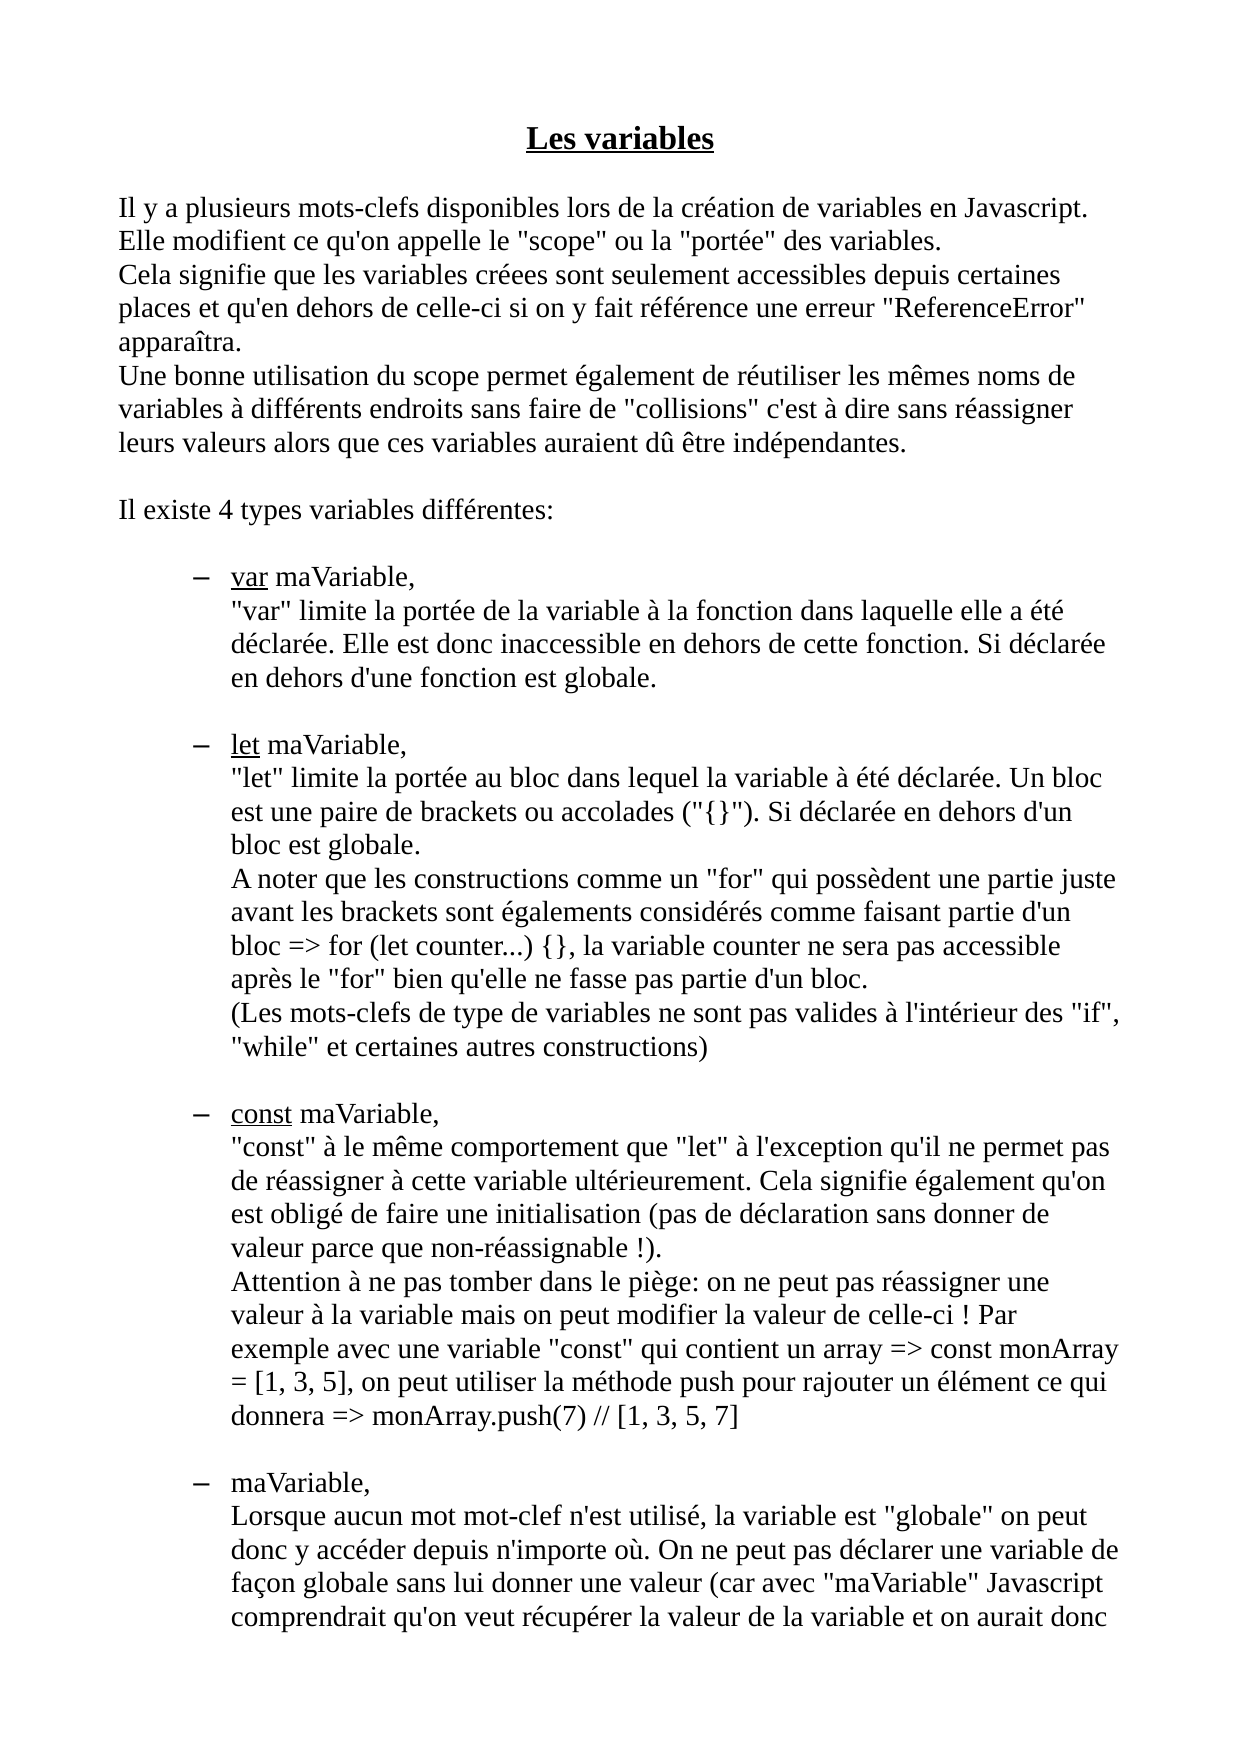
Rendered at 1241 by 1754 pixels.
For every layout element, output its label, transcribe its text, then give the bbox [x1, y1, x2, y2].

list let maVariable, [193, 727, 1122, 760]
list "var" limite la portée de la variable à la fonction dans laquelle elle a été déclarée. Elle est donc inaccessible en dehors de cette fonction. Si déclarée en dehors d'une fonction est globale. [193, 593, 1122, 693]
list var maVariable, [193, 559, 1122, 593]
text Il y a plusieurs mots-clefs disponibles lors de la création de variables en Javascript. Elle modifient ce qu'on appelle le "scope" ou la "portée" des variables. [118, 190, 1122, 257]
list Lorsque aucun mot mot-clef n'est utilisé, la variable est "globale" on peut donc y accéder depuis n'importe où. On ne peut pas déclarer une variable de façon globale sans lui donner une valeur (car avec "maVariable" Javascript comprendrait qu'on veut récupérer la valeur de la variable et on aurait donc [193, 1498, 1122, 1633]
text Une bonne utilisation du scope permet également de réutiliser les mêmes noms de variables à différents endroits sans faire de "collisions" c'est à dire sans réassigner leurs valeurs alors que ces variables auraient dû être indépendantes. [118, 358, 1122, 458]
list Attention à ne pas tomber dans le piège: on ne peut pas réassigner une valeur à la variable mais on peut modifier la valeur de celle-ci ! Par exemple avec une variable "const" qui contient un array => const monArray = [1, 3, 5], on peut utiliser la méthode push pour rajouter un élément ce qui donnera => monArray.push(7) // [1, 3, 5, 7] [193, 1264, 1122, 1431]
list "let" limite la portée au bloc dans lequel la variable à été déclarée. Un bloc est une paire de brackets ou accolades ("{}"). Si déclarée en dehors d'un bloc est globale. [193, 760, 1122, 861]
list maVariable, [193, 1465, 1122, 1498]
text Il existe 4 types variables différentes: [118, 492, 1122, 525]
text Les variables [118, 118, 1122, 156]
list A noter que les constructions comme un "for" qui possèdent une partie juste avant les brackets sont égalements considérés comme faisant partie d'un bloc => for (let counter...) {}, la variable counter ne sera pas accessible après le "for" bien qu'elle ne fasse pas partie d'un bloc. [193, 861, 1122, 995]
list (Les mots-clefs de type de variables ne sont pas valides à l'intérieur des "if", "while" et certaines autres constructions) [193, 995, 1122, 1062]
list const maVariable, [193, 1096, 1122, 1129]
list "const" à le même comportement que "let" à l'exception qu'il ne permet pas de réassigner à cette variable ultérieurement. Cela signifie également qu'on est obligé de faire une initialisation (pas de déclaration sans donner de valeur parce que non-réassignable !). [193, 1129, 1122, 1264]
text Cela signifie que les variables créees sont seulement accessibles depuis certaines places et qu'en dehors de celle-ci si on y fait référence une erreur "ReferenceError" apparaîtra. [118, 257, 1122, 358]
